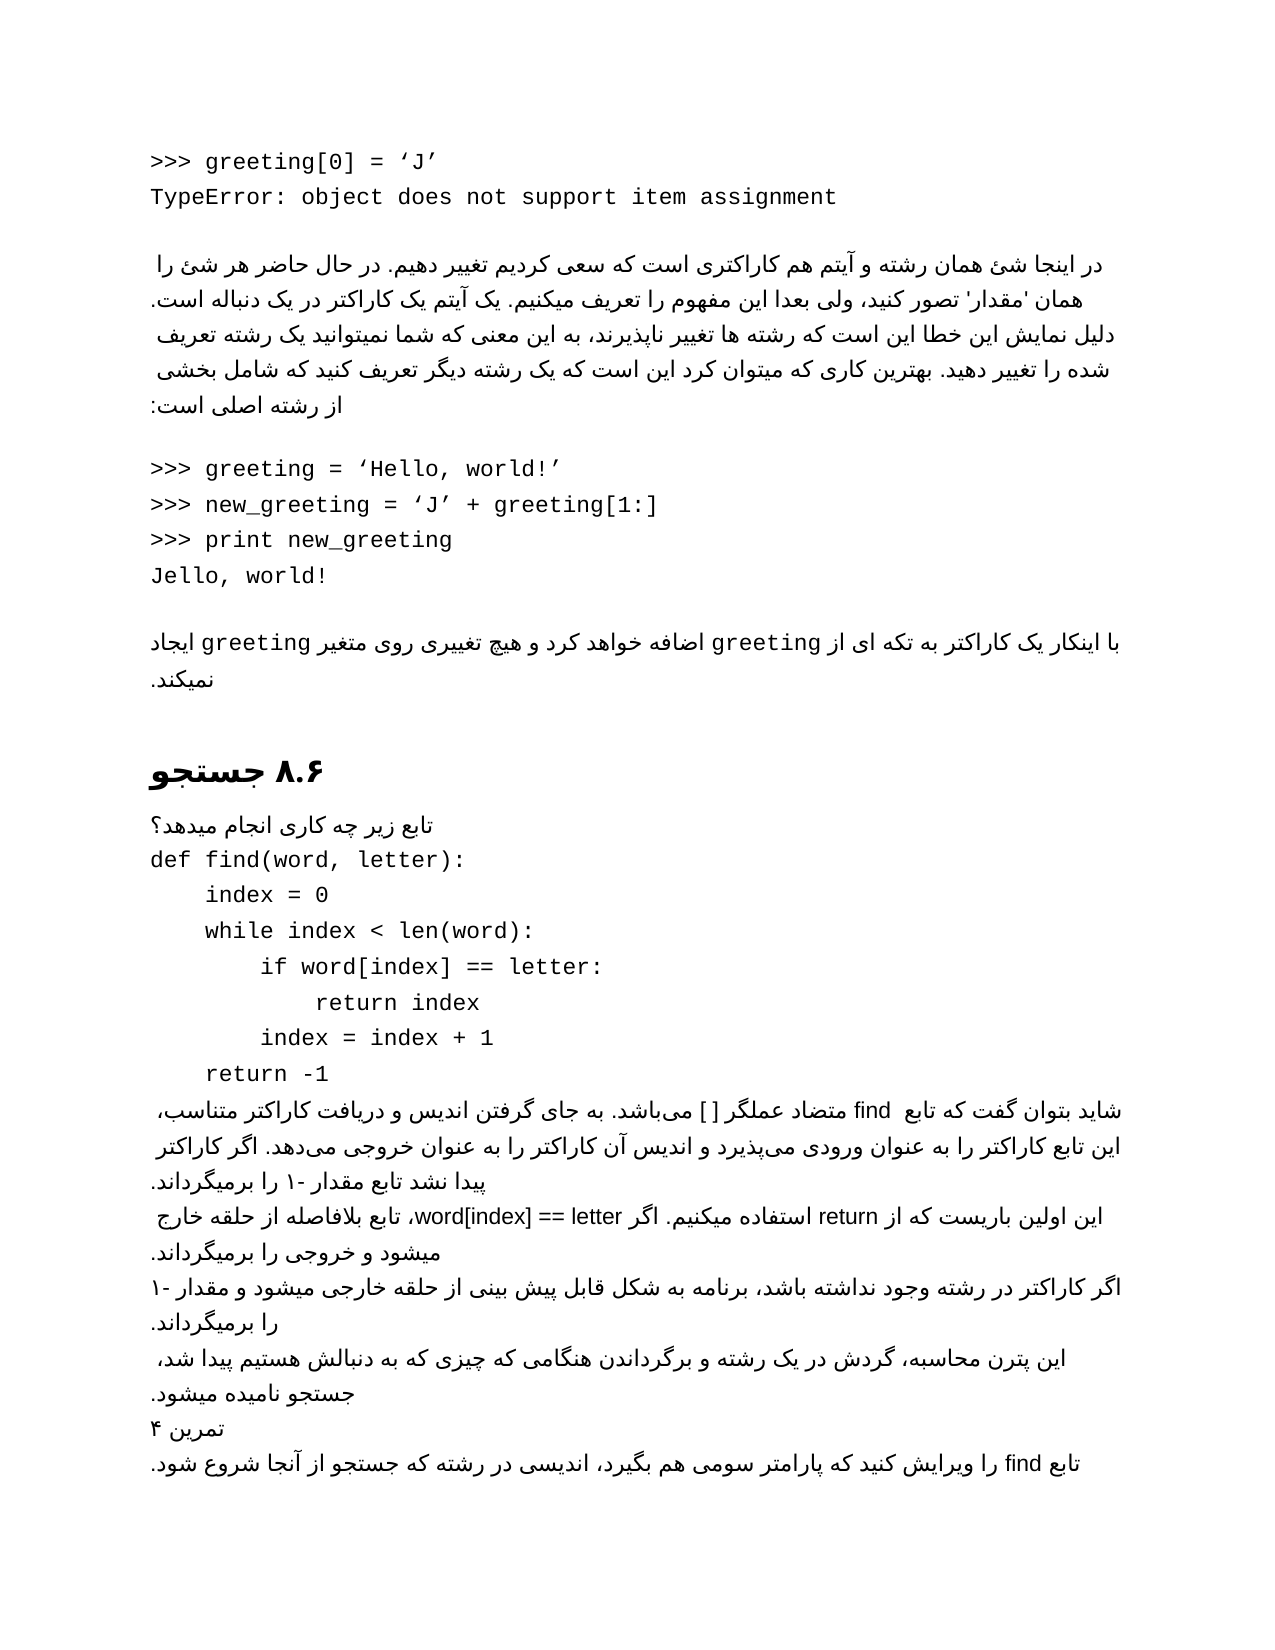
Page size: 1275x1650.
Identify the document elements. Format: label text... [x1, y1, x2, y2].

text >>> print new_greeting [150, 529, 1125, 554]
text با اینکار یک کاراکتر به تکه ای از greeting اضافه خواهد کرد و هیچ تغییری روی متغیر greeting ایجاد نمیکند. [150, 630, 1125, 693]
text تابع find را ویرایش کنید که پارامتر سومی هم بگیرد، اندیسی در رشته که جستجو از آنجا شروع شود. [150, 1451, 1125, 1477]
text شاید بتوان گفت که تابع find متضاد عملگر [ ] می‌باشد. به جای گرفتن اندیس و دریافت کاراکتر متناسب، این تابع کاراکتر را به عنوان ورودی می‌پذیرد و اندیس آن کاراکتر را به عنوان خروجی می‌دهد. اگر کاراکتر پیدا نشد تابع مقدار -۱ را برمیگرداند. [150, 1098, 1125, 1194]
text def find(word, letter): index = 0 while index < len(word): if word[index] == letter: return index index = index + 1 return -1 [150, 848, 1125, 1088]
text اگر کاراکتر در رشته وجود نداشته باشد، برنامه به شکل قابل پیش بینی از حلقه خارجی میشود و مقدار -۱ را برمیگرداند. [150, 1274, 1125, 1336]
text تابع زیر چه کاری انجام میدهد؟ [150, 813, 1125, 838]
text تمرین ۴ [150, 1416, 1125, 1441]
text >>> greeting[0] = ‘J’ [150, 150, 1125, 176]
text Jello, world! [150, 564, 1125, 590]
text در اینجا شئ همان رشته و آیتم هم کاراکتری است که سعی کردیم تغییر دهیم. در حال حاضر هر شئ را همان 'مقدار' تصور کنید، ولی بعدا این مفهوم را تعریف میکنیم. یک آیتم یک کاراکتر در یک دنباله است. [150, 251, 1125, 312]
text TypeError: object does not support item assignment [150, 186, 1125, 212]
text این پترن محاسبه، گردش در یک رشته و برگرداندن هنگامی که چیزی که به دنبالش هستیم پیدا شد، جستجو نامیده میشود. [150, 1345, 1125, 1406]
text این اولین باریست که از return استفاده میکنیم. اگر word[index] == letter، تابع بلافاصله از حلقه خارج میشود و خروجی را برمیگرداند. [150, 1204, 1125, 1265]
subtitle ۸.۶ جستجو [150, 753, 1125, 796]
text >>> greeting = ‘Hello, world!’ [150, 457, 1125, 483]
text >>> new_greeting = ‘J’ + greeting[1:] [150, 493, 1125, 519]
text دلیل نمایش این خطا این است که رشته ها تغییر ناپذیرند، به این معنی که شما نمیتوانید یک رشته تعریف شده را تغییر دهید. بهترین کاری که میتوان کرد این است که یک رشته دیگر تعریف کنید که شامل بخشی از رشته اصلی است: [150, 322, 1125, 418]
